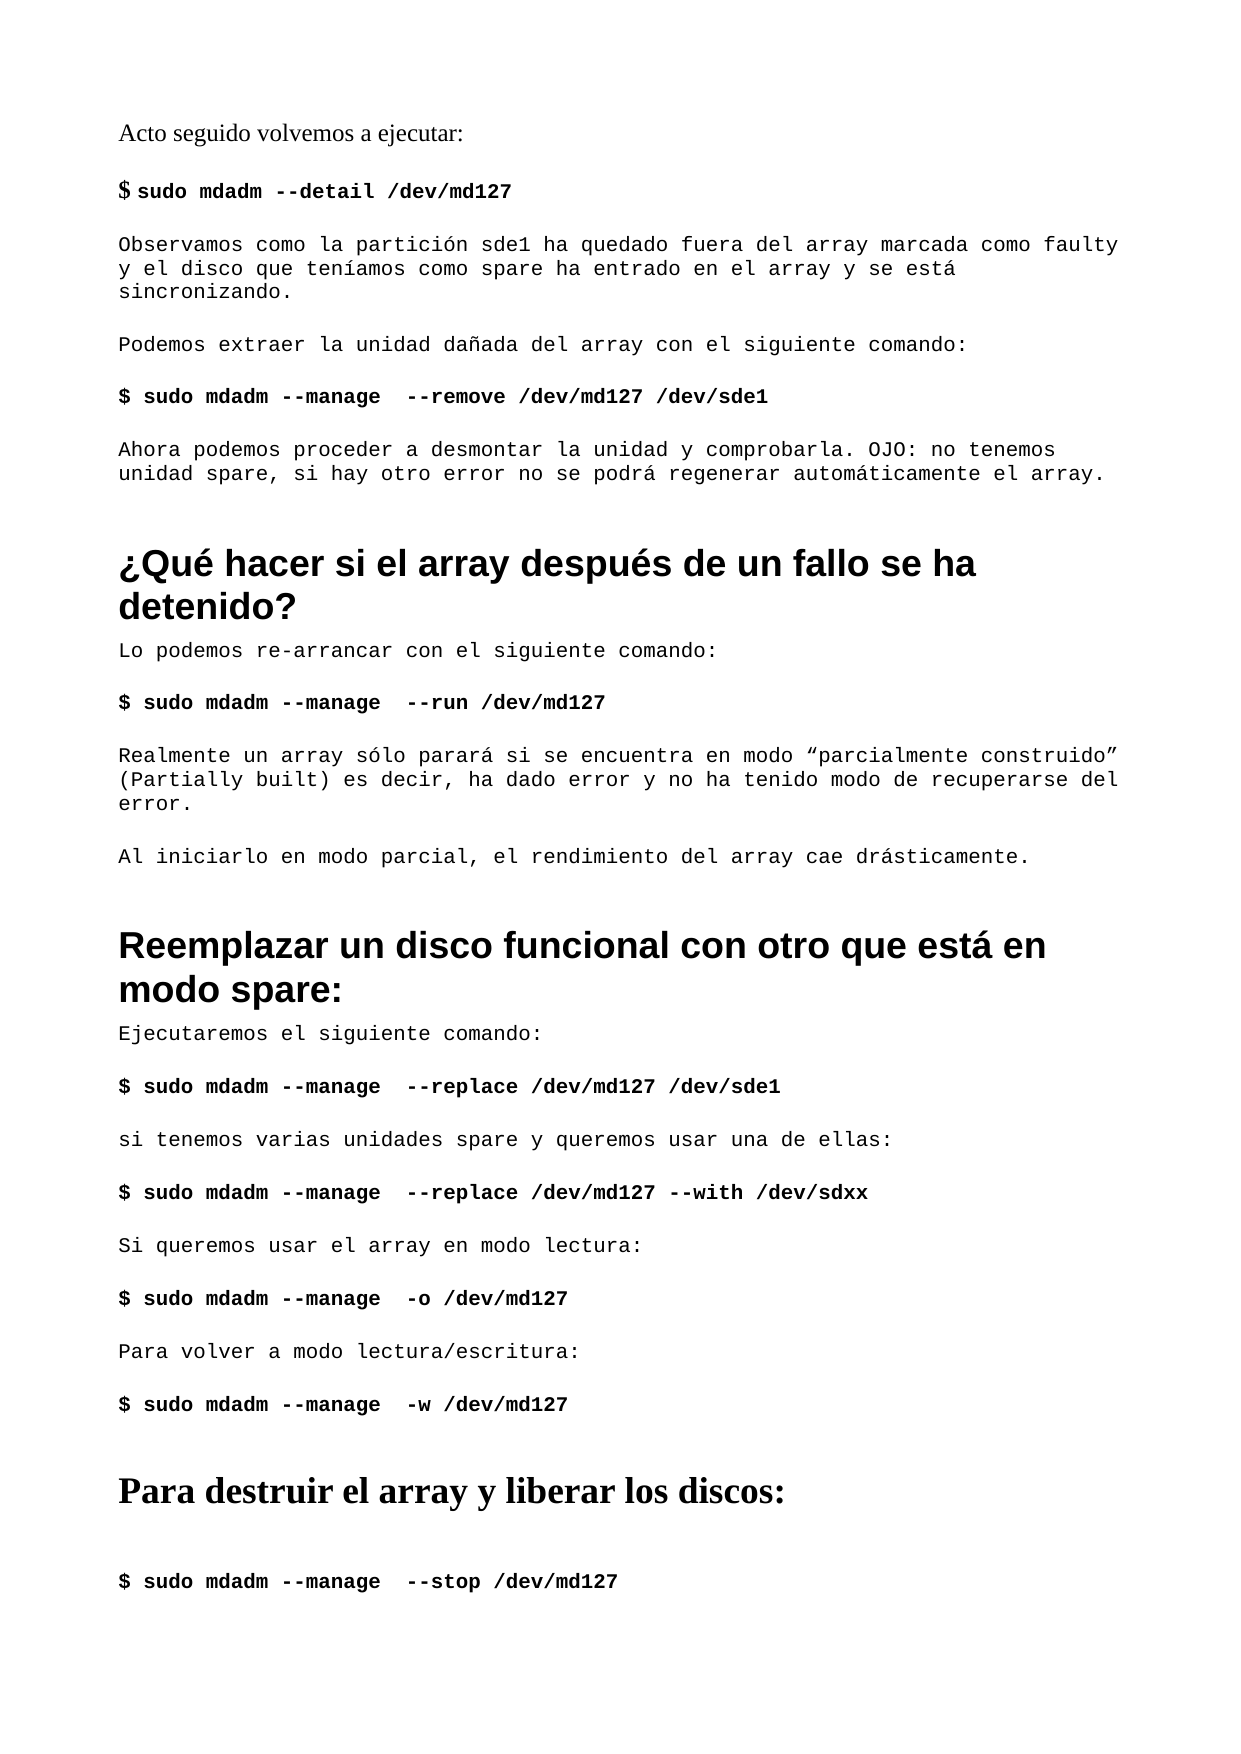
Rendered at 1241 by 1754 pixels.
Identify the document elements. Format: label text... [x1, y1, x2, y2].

text Ahora podemos proceder a desmontar la unidad y comprobarla. OJO: no tenemos unidad spare, si hay otro error no se podrá regenerar automáticamente el array. [118, 439, 1122, 486]
text Acto seguido volvemos a ejecutar: [118, 118, 1122, 147]
text Podemos extraer la unidad dañada del array con el siguiente comando: [118, 334, 1122, 357]
text Observamos como la partición sde1 ha quedado fuera del array marcada como faulty y el disco que teníamos como spare ha entrado en el array y se está sincronizando. [118, 234, 1122, 305]
subtitle Reemplazar un disco funcional con otro que está en modo spare: [118, 924, 1122, 1010]
text $ sudo mdadm --manage -w /dev/md127 [118, 1394, 1122, 1418]
text $ sudo mdadm --manage --replace /dev/md127 --with /dev/sdxx [118, 1182, 1122, 1206]
text $ sudo mdadm --manage --remove /dev/md127 /dev/sde1 [118, 386, 1122, 410]
text Si queremos usar el array en modo lectura: [118, 1235, 1122, 1259]
text Al iniciarlo en modo parcial, el rendimiento del array cae drásticamente. [118, 846, 1122, 869]
text $ sudo mdadm --manage --run /dev/md127 [118, 692, 1122, 716]
text $ sudo mdadm --detail /dev/md127 [118, 176, 1122, 205]
text Para volver a modo lectura/escritura: [118, 1341, 1122, 1365]
text Realmente un array sólo parará si se encuentra en modo “parcialmente construido” (Partially built) es decir, ha dado error y no ha tenido modo de recuperarse del error. [118, 745, 1122, 816]
text $ sudo mdadm --manage -o /dev/md127 [118, 1288, 1122, 1312]
text Lo podemos re-arrancar con el siguiente comando: [118, 640, 1122, 663]
subtitle ¿Qué hacer si el array después de un fallo se ha detenido? [118, 541, 1122, 627]
text Ejecutaremos el siguiente comando: [118, 1022, 1122, 1046]
text si tenemos varias unidades spare y queremos usar una de ellas: [118, 1129, 1122, 1152]
text $ sudo mdadm --manage --stop /dev/md127 [118, 1572, 1122, 1595]
text $ sudo mdadm --manage --replace /dev/md127 /dev/sde1 [118, 1076, 1122, 1099]
subtitle Para destruir el array y liberar los discos: [118, 1468, 1122, 1511]
